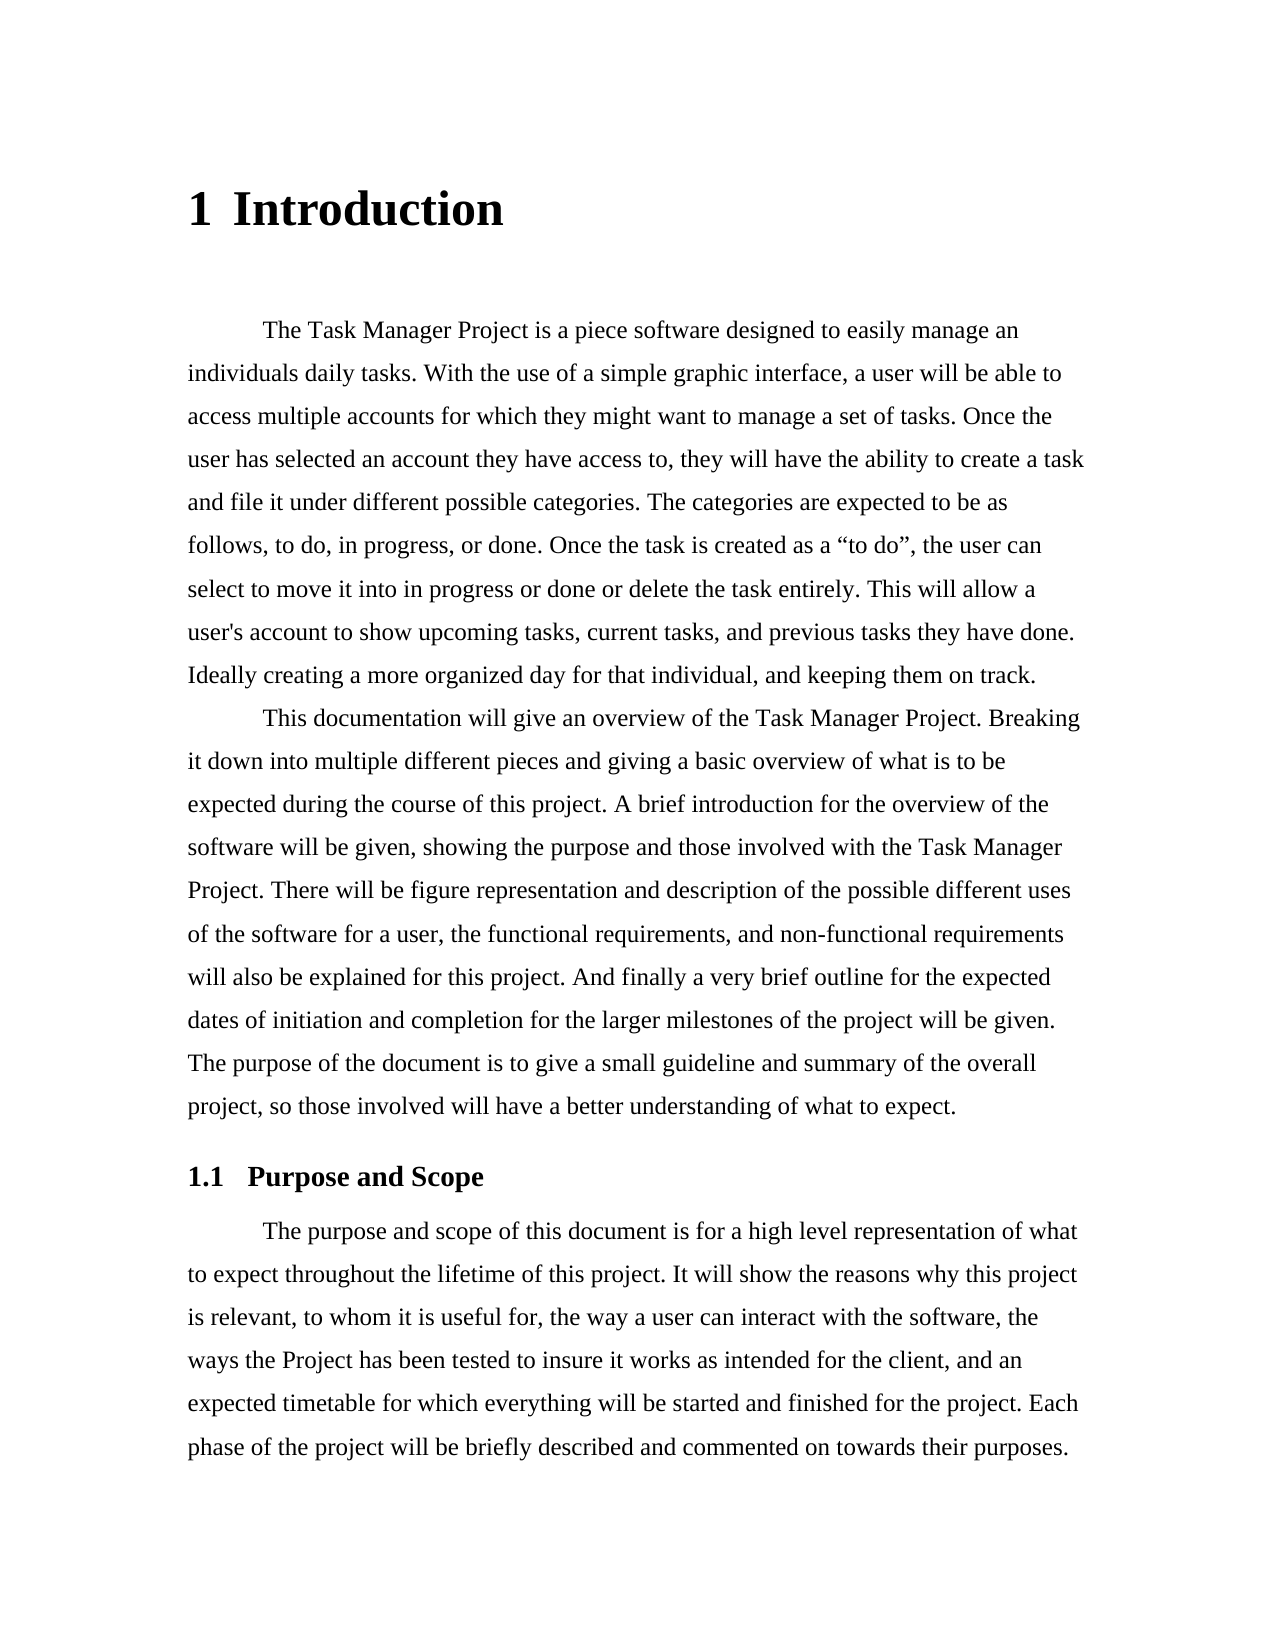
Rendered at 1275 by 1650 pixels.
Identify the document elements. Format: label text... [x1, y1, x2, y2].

text The Task Manager Project is a piece software designed to easily manage an individuals daily tasks. With the use of a simple graphic interface, a user will be able to access multiple accounts for which they might want to manage a set of tasks. Once the user has selected an account they have access to, they will have the ability to create a task and file it under different possible categories. The categories are expected to be as follows, to do, in progress, or done. Once the task is created as a “to do”, the user can select to move it into in progress or done or delete the task entirely. This will allow a user's account to show upcoming tasks, current tasks, and previous tasks they have done. Ideally creating a more organized day for that individual, and keeping them on track. [187, 315, 1087, 689]
subtitle Purpose and Scope [187, 1159, 1087, 1193]
subtitle Introduction [187, 179, 1087, 236]
text This documentation will give an overview of the Task Manager Project. Breaking it down into multiple different pieces and giving a basic overview of what is to be expected during the course of this project. A brief introduction for the overview of the software will be given, showing the purpose and those involved with the Task Manager Project. There will be figure representation and description of the possible different uses of the software for a user, the functional requirements, and non-functional requirements will also be explained for this project. And finally a very brief outline for the expected dates of initiation and completion for the larger milestones of the project will be given. The purpose of the document is to give a small guideline and summary of the overall project, so those involved will have a better understanding of what to expect. [187, 703, 1087, 1120]
text The purpose and scope of this document is for a high level representation of what to expect throughout the lifetime of this project. It will show the reasons why this project is relevant, to whom it is useful for, the way a user can interact with the software, the ways the Project has been tested to insure it works as intended for the client, and an expected timetable for which everything will be started and finished for the project. Each phase of the project will be briefly described and commented on towards their purposes. [187, 1216, 1087, 1460]
